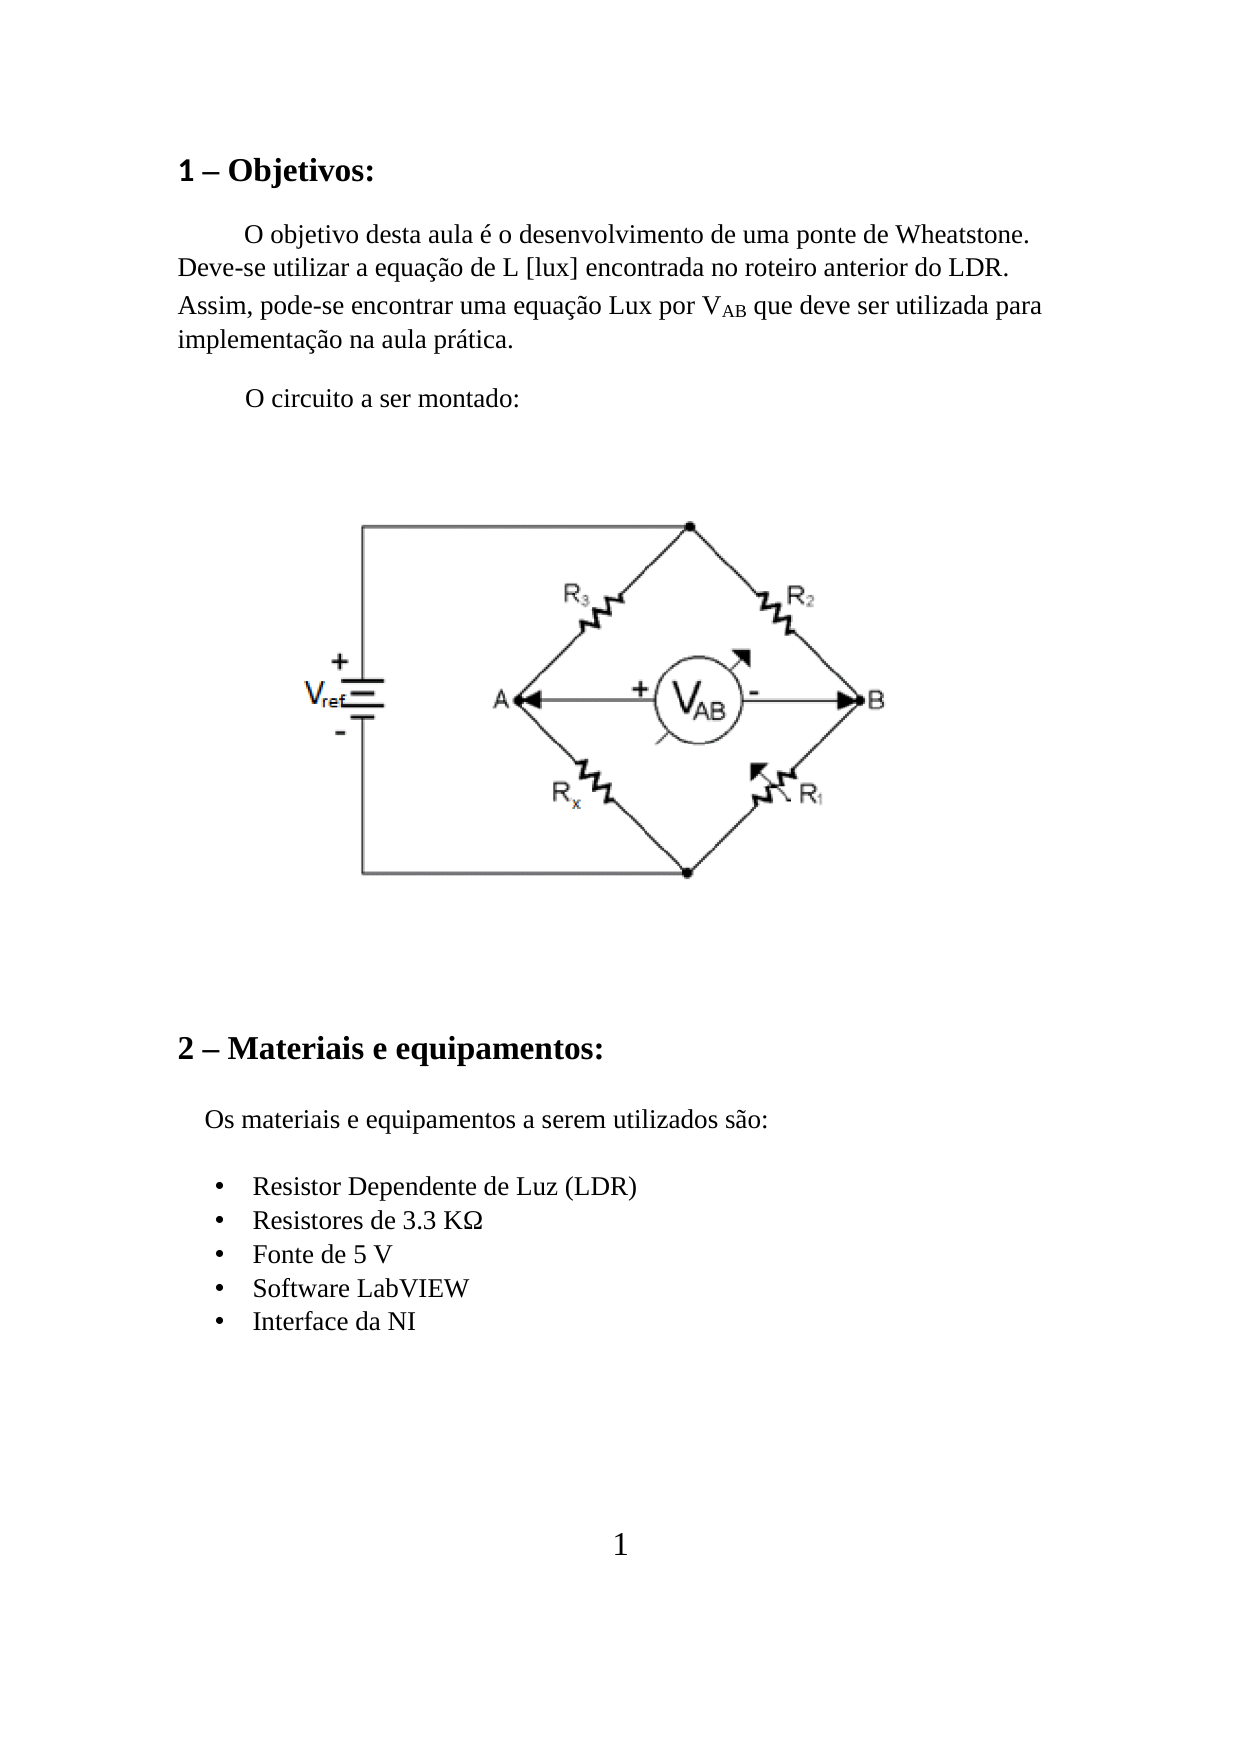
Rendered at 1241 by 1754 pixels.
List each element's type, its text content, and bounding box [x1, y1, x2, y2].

list Resistor Dependente de Luz (LDR) [215, 1171, 1064, 1202]
text O circuito a ser montado: [177, 382, 1064, 413]
text 1 [177, 1524, 1063, 1563]
list O objetivo desta aula é o desenvolvimento de uma ponte de Wheatstone. Deve-se utilizar a equação de L [lux] encontrada no roteiro anterior do LDR. Assim, pode-se encontrar uma equação Lux por VAB que deve ser utilizada para implementação na aula prática. [177, 218, 1064, 355]
list 2 – Materiais e equipamentos: [177, 1028, 1064, 1067]
list Os materiais e equipamentos a serem utilizados são: [177, 1103, 1064, 1134]
picture [291, 494, 927, 922]
list – Objetivos: [177, 148, 1064, 189]
list Resistores de 3.3 KΩ [215, 1204, 1064, 1236]
list Software LabVIEW [215, 1272, 1064, 1303]
list Interface da NI [215, 1306, 1064, 1337]
list Fonte de 5 V [215, 1238, 1064, 1269]
